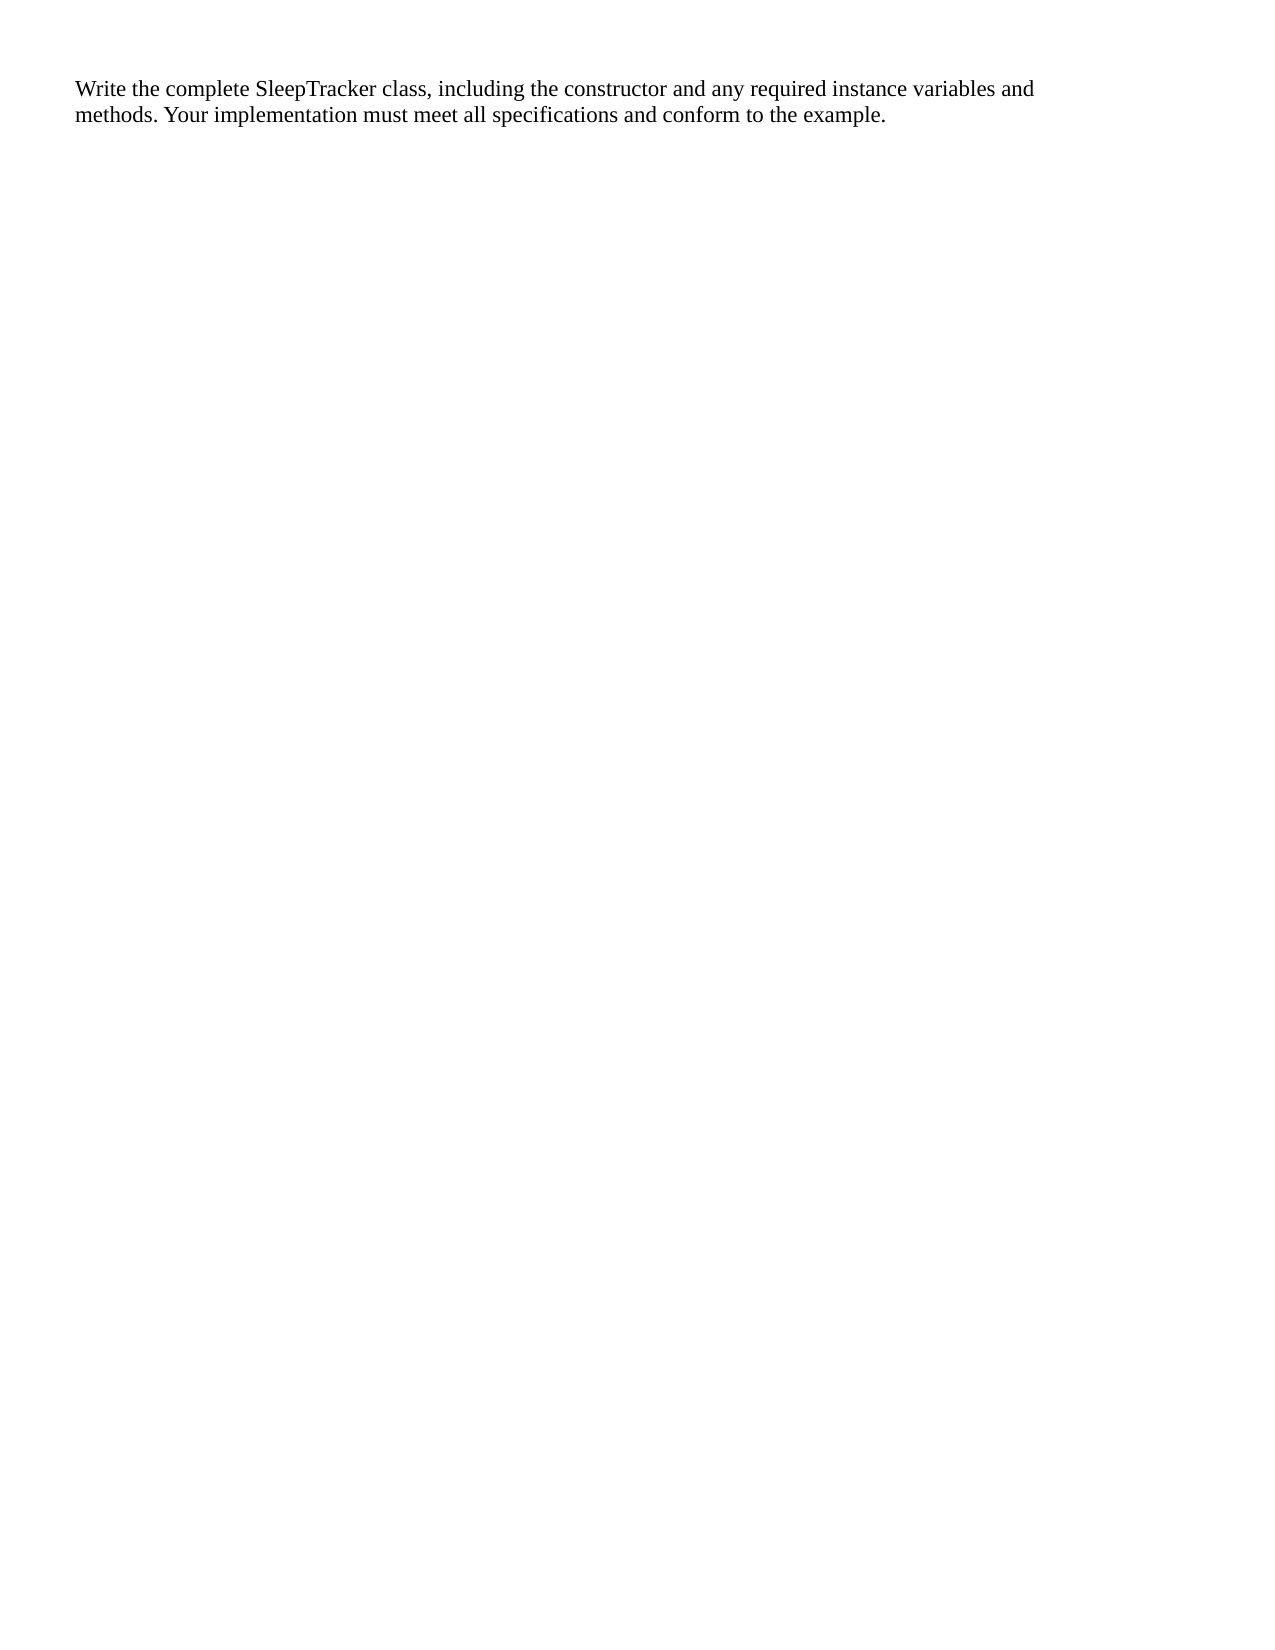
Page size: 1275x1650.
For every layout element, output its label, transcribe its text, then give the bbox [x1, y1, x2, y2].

text Write the complete SleepTracker class, including the constructor and any required instance variables and [75, 75, 1200, 101]
text methods. Your implementation must meet all specifications and conform to the example. [75, 101, 1200, 128]
